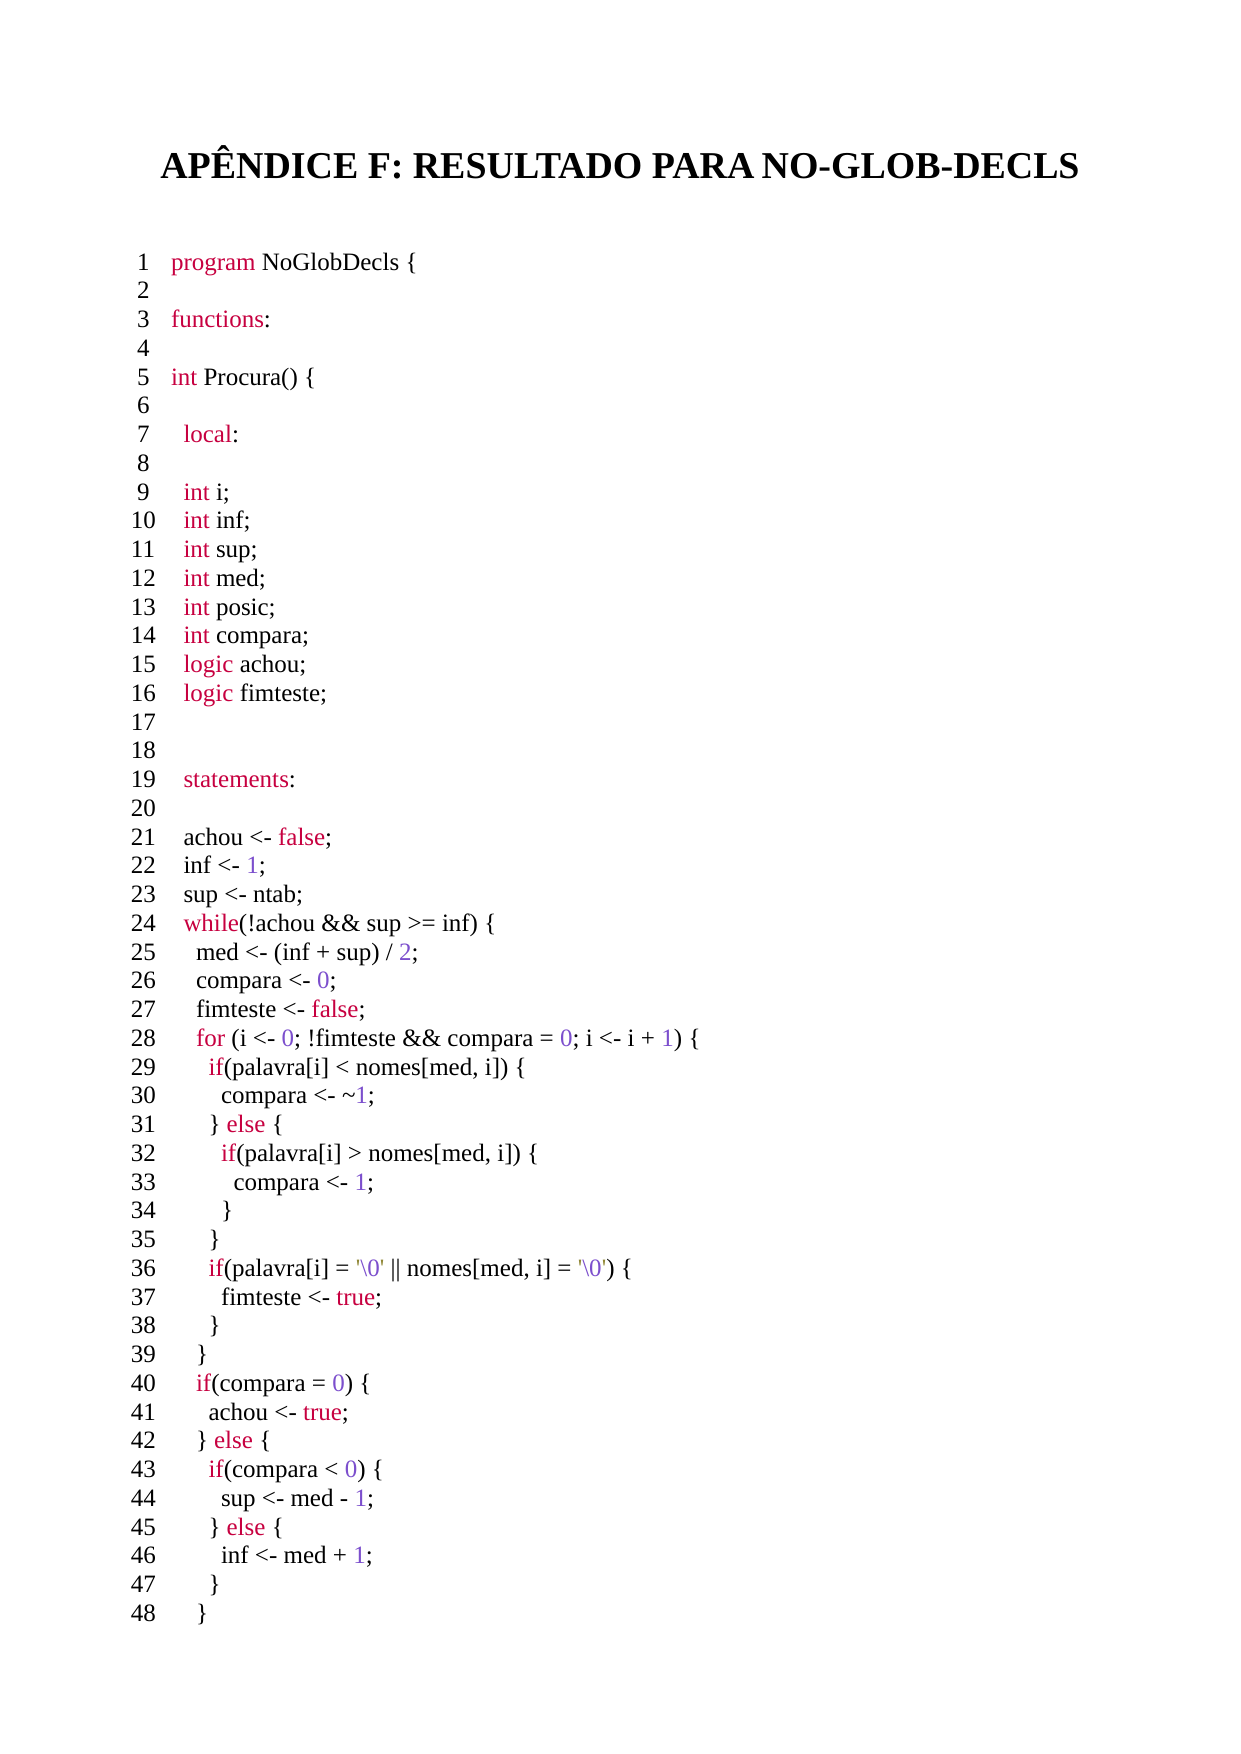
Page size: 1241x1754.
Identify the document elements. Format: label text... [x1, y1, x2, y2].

table_cell 46 [118, 1541, 171, 1569]
table_cell 24 [118, 908, 171, 937]
table_cell 26 [118, 966, 171, 994]
table_cell 47 [118, 1569, 171, 1598]
table_cell logic achou; [171, 649, 1122, 678]
table_cell 9 [118, 477, 171, 506]
table_cell 39 [118, 1339, 171, 1368]
table_cell 22 [118, 851, 171, 879]
table_cell 21 [118, 822, 171, 851]
table_cell if(compara < 0) { [171, 1454, 1122, 1483]
table_cell 40 [118, 1368, 171, 1397]
table_cell if(palavra[i] < nomes[med, i]) { [171, 1052, 1122, 1081]
table_cell int i; [171, 477, 1122, 506]
table_cell [171, 333, 1122, 362]
table_cell 20 [118, 793, 171, 822]
table_cell 18 [118, 736, 171, 764]
table_cell while(!achou && sup >= inf) { [171, 908, 1122, 937]
table_cell 31 [118, 1109, 171, 1138]
table_cell 38 [118, 1311, 171, 1339]
table_cell 32 [118, 1138, 171, 1167]
table_cell achou <- false; [171, 822, 1122, 851]
table_cell 45 [118, 1512, 171, 1541]
table_cell 4 [118, 333, 171, 362]
table_cell 11 [118, 534, 171, 563]
table_cell functions: [171, 304, 1122, 333]
table_cell compara <- 0; [171, 966, 1122, 994]
table_cell inf <- 1; [171, 851, 1122, 879]
table_cell 19 [118, 764, 171, 793]
table_cell for (i <- 0; !fimteste && compara = 0; i <- i + 1) { [171, 1023, 1122, 1052]
table_cell 6 [118, 391, 171, 419]
table_cell int Procura() { [171, 362, 1122, 391]
table_cell int sup; [171, 534, 1122, 563]
table_cell 33 [118, 1167, 171, 1196]
table_cell } [171, 1224, 1122, 1253]
table_cell if(palavra[i] = '\0' || nomes[med, i] = '\0') { [171, 1253, 1122, 1282]
table_cell 25 [118, 937, 171, 966]
table_cell 29 [118, 1052, 171, 1081]
table_cell 48 [118, 1598, 171, 1627]
table_header program NoGlobDecls { [171, 247, 1122, 276]
table_cell local: [171, 419, 1122, 448]
table_cell 28 [118, 1023, 171, 1052]
table_cell 8 [118, 448, 171, 477]
table_cell 27 [118, 994, 171, 1023]
table_cell } else { [171, 1512, 1122, 1541]
subtitle APÊNDICE F: RESULTADO PARA NO-GLOB-DECLS [118, 143, 1122, 187]
table_cell compara <- 1; [171, 1167, 1122, 1196]
table_cell 41 [118, 1397, 171, 1426]
table_cell 10 [118, 506, 171, 534]
table_cell 44 [118, 1483, 171, 1512]
table_cell } else { [171, 1426, 1122, 1454]
table_cell int compara; [171, 621, 1122, 649]
table_cell sup <- ntab; [171, 879, 1122, 908]
table_cell sup <- med - 1; [171, 1483, 1122, 1512]
table_cell inf <- med + 1; [171, 1541, 1122, 1569]
table_cell [171, 391, 1122, 419]
table_cell 43 [118, 1454, 171, 1483]
table_cell 34 [118, 1196, 171, 1224]
table_cell } [171, 1569, 1122, 1598]
table_cell int med; [171, 563, 1122, 592]
table_cell 17 [118, 707, 171, 736]
table_cell fimteste <- true; [171, 1282, 1122, 1311]
table_cell statements: [171, 764, 1122, 793]
table_cell 30 [118, 1081, 171, 1109]
table_cell 14 [118, 621, 171, 649]
table_cell } [171, 1598, 1122, 1627]
table_cell } [171, 1311, 1122, 1339]
table_header 1 [118, 247, 171, 276]
table_cell logic fimteste; [171, 678, 1122, 707]
table_cell int posic; [171, 592, 1122, 621]
table_cell } else { [171, 1109, 1122, 1138]
table_cell 23 [118, 879, 171, 908]
table_cell 16 [118, 678, 171, 707]
table_cell 35 [118, 1224, 171, 1253]
table_cell 2 [118, 276, 171, 304]
table_cell } [171, 1196, 1122, 1224]
table_cell } [171, 1339, 1122, 1368]
table_cell [171, 448, 1122, 477]
table_cell 36 [118, 1253, 171, 1282]
table_cell [171, 707, 1122, 736]
table_cell 15 [118, 649, 171, 678]
table_cell 13 [118, 592, 171, 621]
table_cell int inf; [171, 506, 1122, 534]
table_cell 12 [118, 563, 171, 592]
table_cell med <- (inf + sup) / 2; [171, 937, 1122, 966]
table_cell 37 [118, 1282, 171, 1311]
table_cell 42 [118, 1426, 171, 1454]
table_cell 7 [118, 419, 171, 448]
table_cell fimteste <- false; [171, 994, 1122, 1023]
table_cell 5 [118, 362, 171, 391]
table_cell if(compara = 0) { [171, 1368, 1122, 1397]
table_cell compara <- ~1; [171, 1081, 1122, 1109]
table_cell achou <- true; [171, 1397, 1122, 1426]
table_cell [171, 793, 1122, 822]
table_cell if(palavra[i] > nomes[med, i]) { [171, 1138, 1122, 1167]
table_cell [171, 736, 1122, 764]
table_cell 3 [118, 304, 171, 333]
table_cell [171, 276, 1122, 304]
